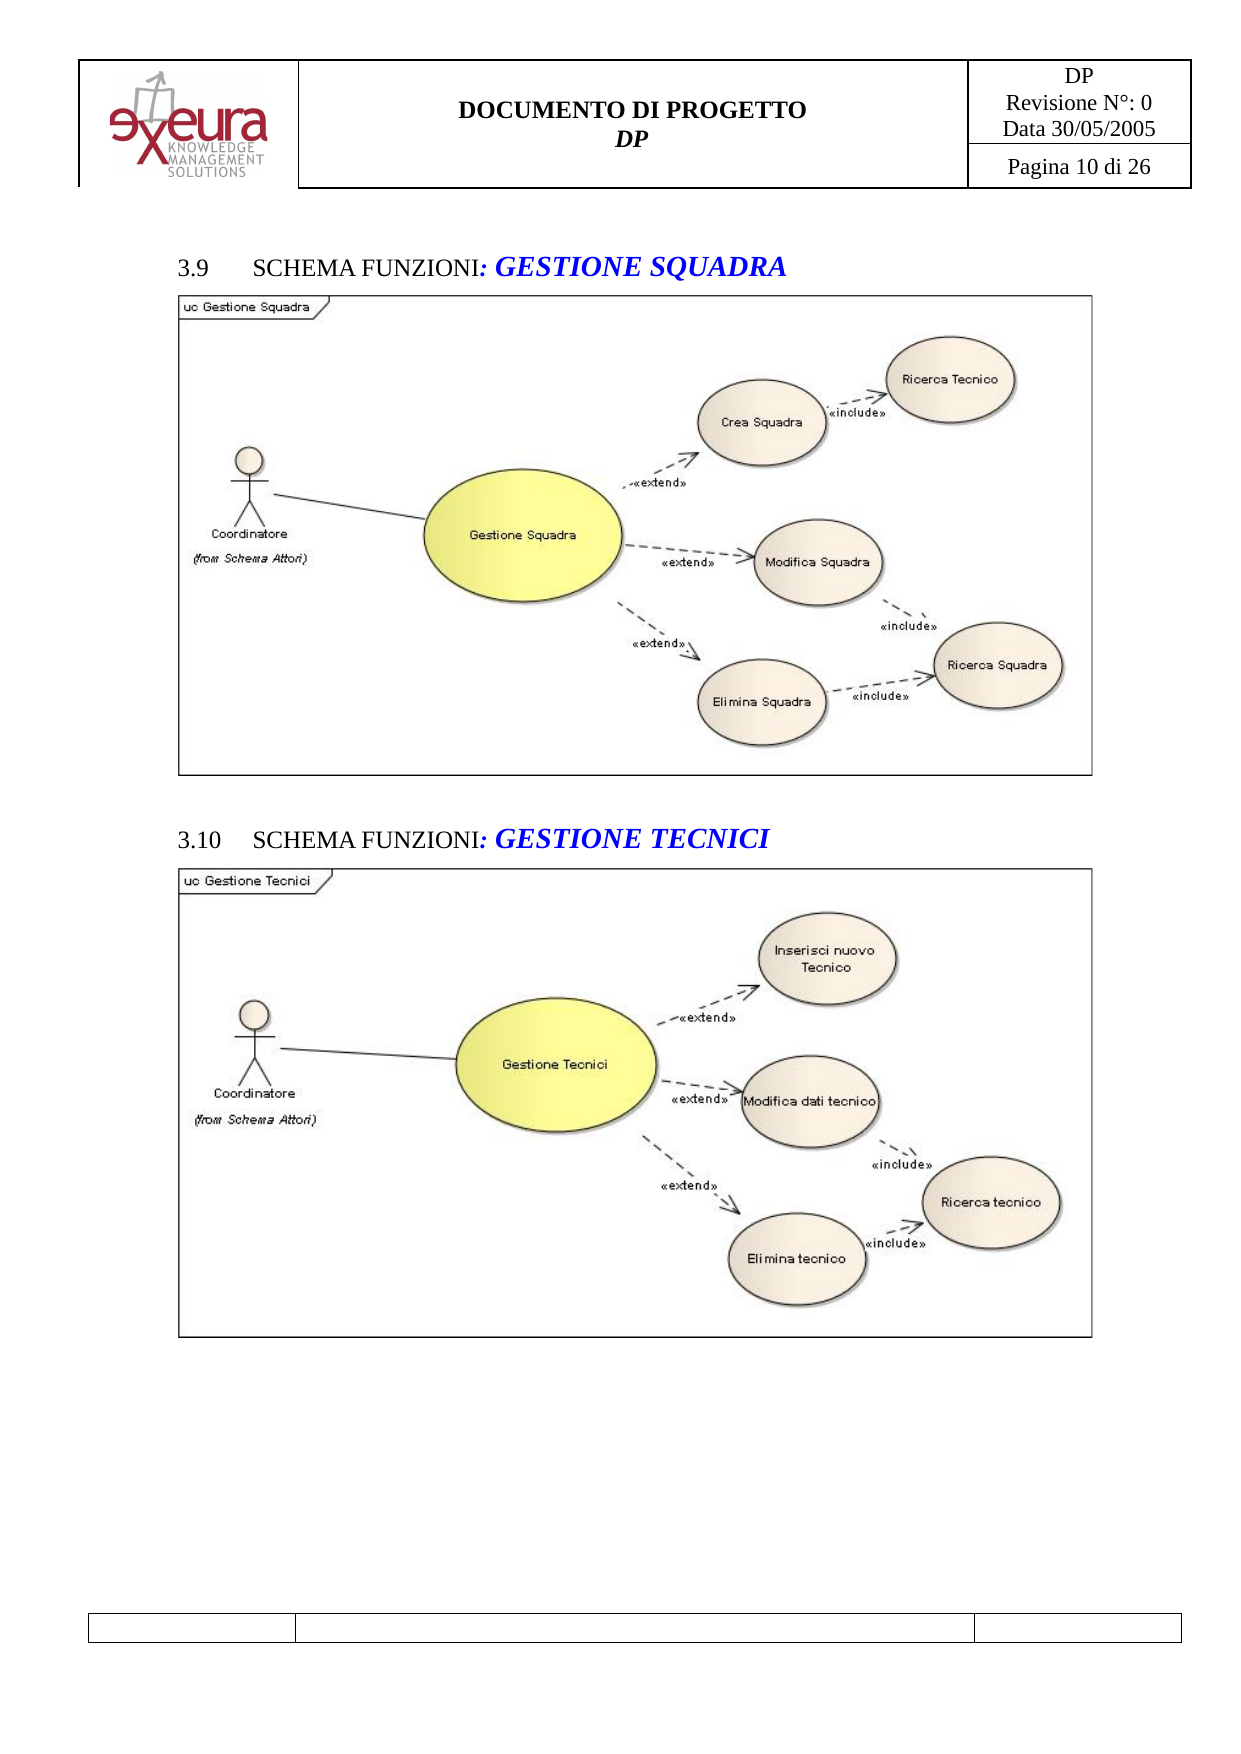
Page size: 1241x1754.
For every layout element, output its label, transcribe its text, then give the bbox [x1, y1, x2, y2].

list SCHEMA FUNZIONI: GESTIONE SQUADRA [177, 249, 1092, 282]
list SCHEMA FUNZIONI: GESTIONE TECNICI [177, 821, 1092, 855]
picture [177, 867, 1093, 1338]
picture [177, 295, 1093, 776]
picture [109, 71, 268, 177]
